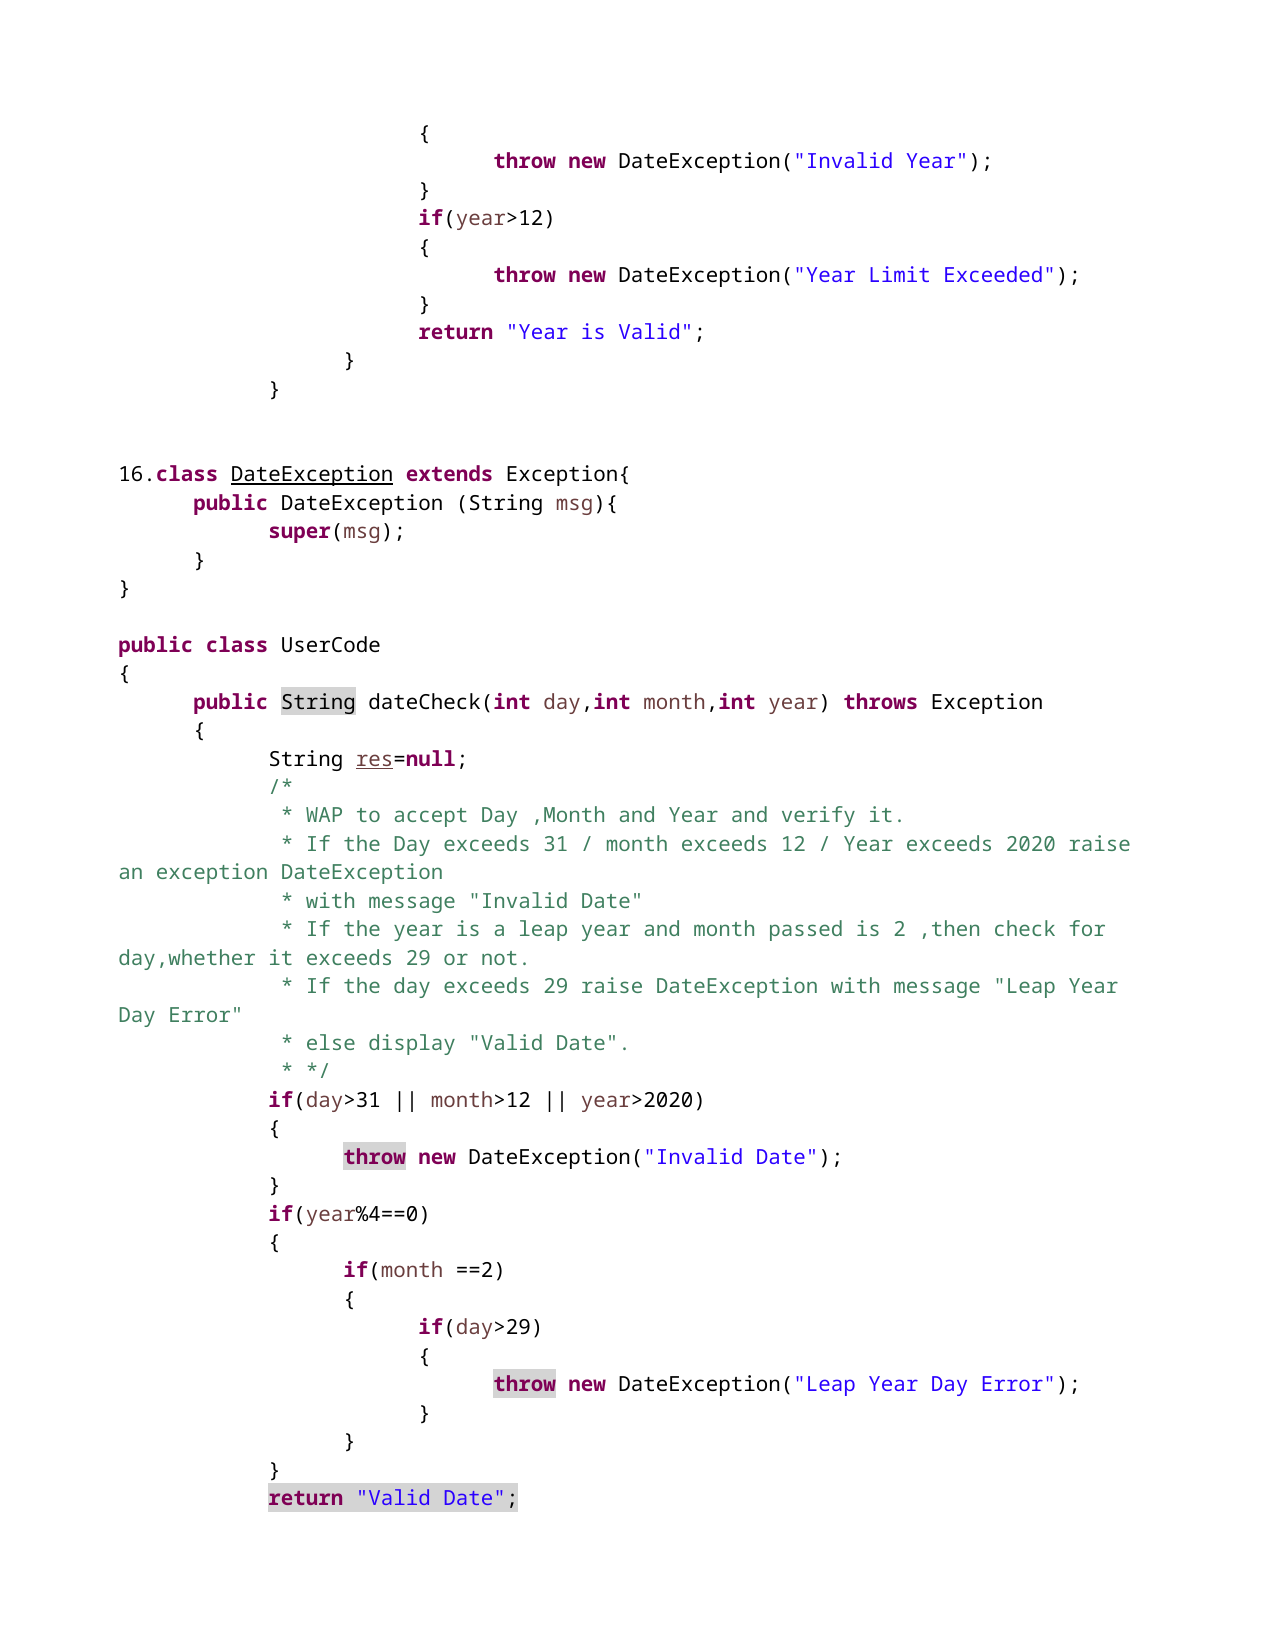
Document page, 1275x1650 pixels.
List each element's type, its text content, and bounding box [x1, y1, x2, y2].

text public DateException (String msg){ [118, 488, 1157, 516]
text { [118, 1227, 1157, 1256]
text * else display "Valid Date". [118, 1028, 1157, 1057]
text { [118, 118, 1157, 147]
text String res=null; [118, 744, 1157, 772]
text public class UserCode [118, 630, 1157, 658]
text throw new DateException("Year Limit Exceeded"); [118, 260, 1157, 289]
text if(day>31 || month>12 || year>2020) [118, 1085, 1157, 1113]
text { [118, 715, 1157, 744]
text } [118, 1170, 1157, 1199]
text } [118, 175, 1157, 203]
text } [118, 573, 1157, 602]
text if(year>12) [118, 203, 1157, 232]
text } [118, 346, 1157, 374]
text { [118, 1341, 1157, 1369]
text { [118, 1113, 1157, 1142]
text * If the year is a leap year and month passed is 2 ,then check for day,whether it exceeds 29 or not. [118, 914, 1157, 971]
text if(day>29) [118, 1312, 1157, 1341]
text { [118, 232, 1157, 260]
text * with message "Invalid Date" [118, 886, 1157, 914]
text if(month ==2) [118, 1256, 1157, 1284]
text if(year%4==0) [118, 1199, 1157, 1227]
text * */ [118, 1057, 1157, 1085]
text throw new DateException("Invalid Date"); [118, 1142, 1157, 1170]
text * If the day exceeds 29 raise DateException with message "Leap Year Day Error" [118, 971, 1157, 1028]
text } [118, 289, 1157, 317]
text super(msg); [118, 516, 1157, 545]
text return "Valid Date"; [118, 1483, 1157, 1512]
text /* [118, 772, 1157, 801]
text public String dateCheck(int day,int month,int year) throws Exception [118, 687, 1157, 715]
text } [118, 374, 1157, 402]
text return "Year is Valid"; [118, 317, 1157, 346]
text throw new DateException("Leap Year Day Error"); [118, 1369, 1157, 1398]
text * WAP to accept Day ,Month and Year and verify it. [118, 801, 1157, 829]
text } [118, 545, 1157, 573]
text } [118, 1455, 1157, 1483]
text } [118, 1398, 1157, 1426]
text 16.class DateException extends Exception{ [118, 459, 1157, 488]
text throw new DateException("Invalid Year"); [118, 147, 1157, 175]
text { [118, 658, 1157, 687]
text * If the Day exceeds 31 / month exceeds 12 / Year exceeds 2020 raise an exception DateException [118, 829, 1157, 886]
text { [118, 1284, 1157, 1312]
text } [118, 1426, 1157, 1455]
